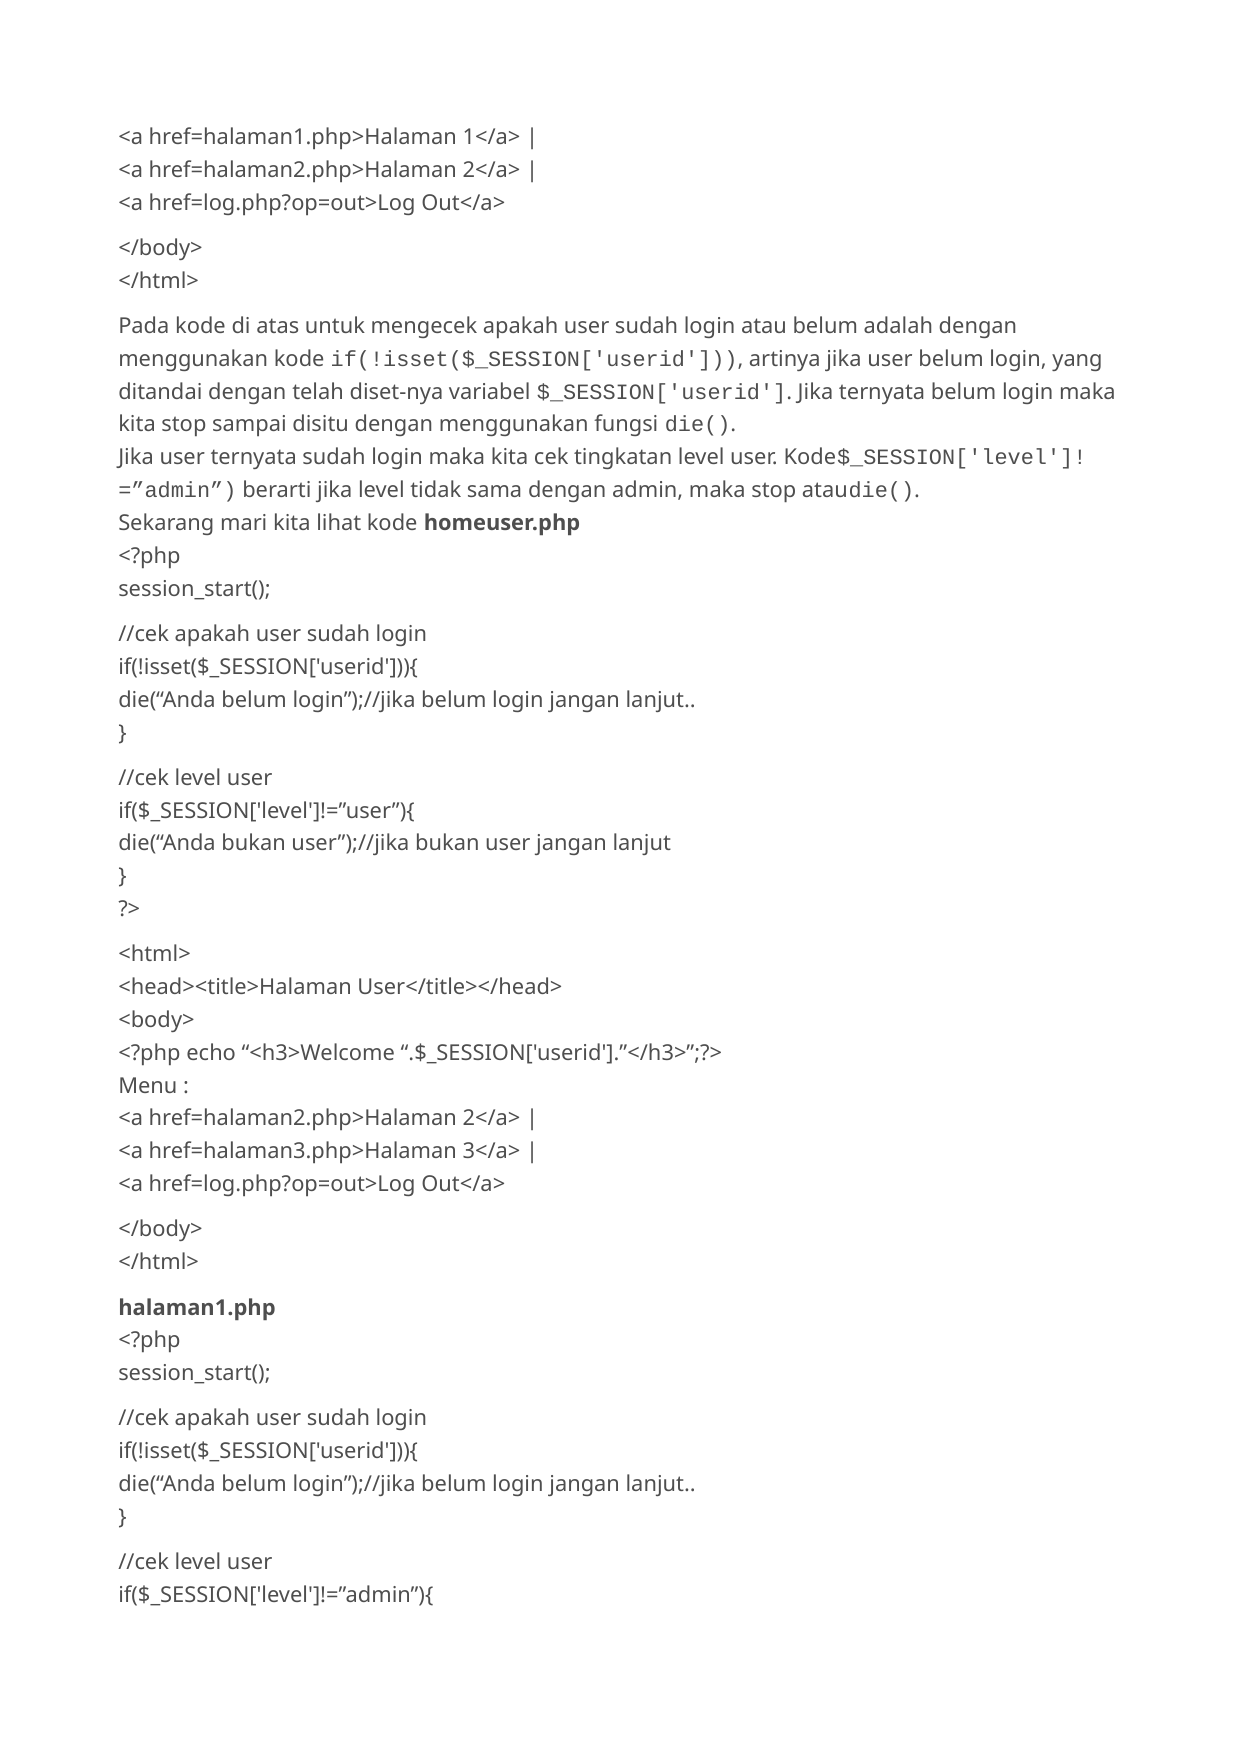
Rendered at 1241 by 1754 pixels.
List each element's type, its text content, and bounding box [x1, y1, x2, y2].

text //cek apakah user sudah login if(!isset($_SESSION['userid'])){ die(“Anda belum login”);//jika belum login jangan lanjut.. } [118, 615, 1122, 746]
text </body> </html> [118, 229, 1122, 295]
text halaman1.php [118, 1288, 1122, 1321]
text <html> <head><title>Halaman User</title></head> <body> <?php echo “<h3>Welcome “.$_SESSION['userid'].”</h3>”;?> Menu : <a href=halaman2.php>Halaman 2</a> | <a href=halaman3.php>Halaman 3</a> | <a href=log.php?op=out>Log Out</a> [118, 935, 1122, 1198]
text <?php session_start(); [118, 537, 1122, 602]
text Sekarang mari kita lihat kode homeuser.php [118, 504, 1122, 537]
text Pada kode di atas untuk mengecek apakah user sudah login atau belum adalah dengan menggunakan kode if(!isset($_SESSION['userid'])), artinya jika user belum login, yang ditandai dengan telah diset-nya variabel $_SESSION['userid']. Jika ternyata belum login maka kita stop sampai disitu dengan menggunakan fungsi die(). [118, 307, 1122, 438]
text </body> </html> [118, 1210, 1122, 1276]
text Jika user ternyata sudah login maka kita cek tingkatan level user. Kode$_SESSION['level']!=”admin”) berarti jika level tidak sama dengan admin, maka stop ataudie(). [118, 438, 1122, 504]
text //cek level user if($_SESSION['level']!=”user”){ die(“Anda bukan user”);//jika bukan user jangan lanjut } ?> [118, 759, 1122, 923]
text <a href=halaman1.php>Halaman 1</a> | <a href=halaman2.php>Halaman 2</a> | <a href=log.php?op=out>Log Out</a> [118, 118, 1122, 217]
text <?php session_start(); [118, 1321, 1122, 1387]
text //cek level user if($_SESSION['level']!=”admin”){ [118, 1543, 1122, 1609]
text //cek apakah user sudah login if(!isset($_SESSION['userid'])){ die(“Anda belum login”);//jika belum login jangan lanjut.. } [118, 1399, 1122, 1531]
